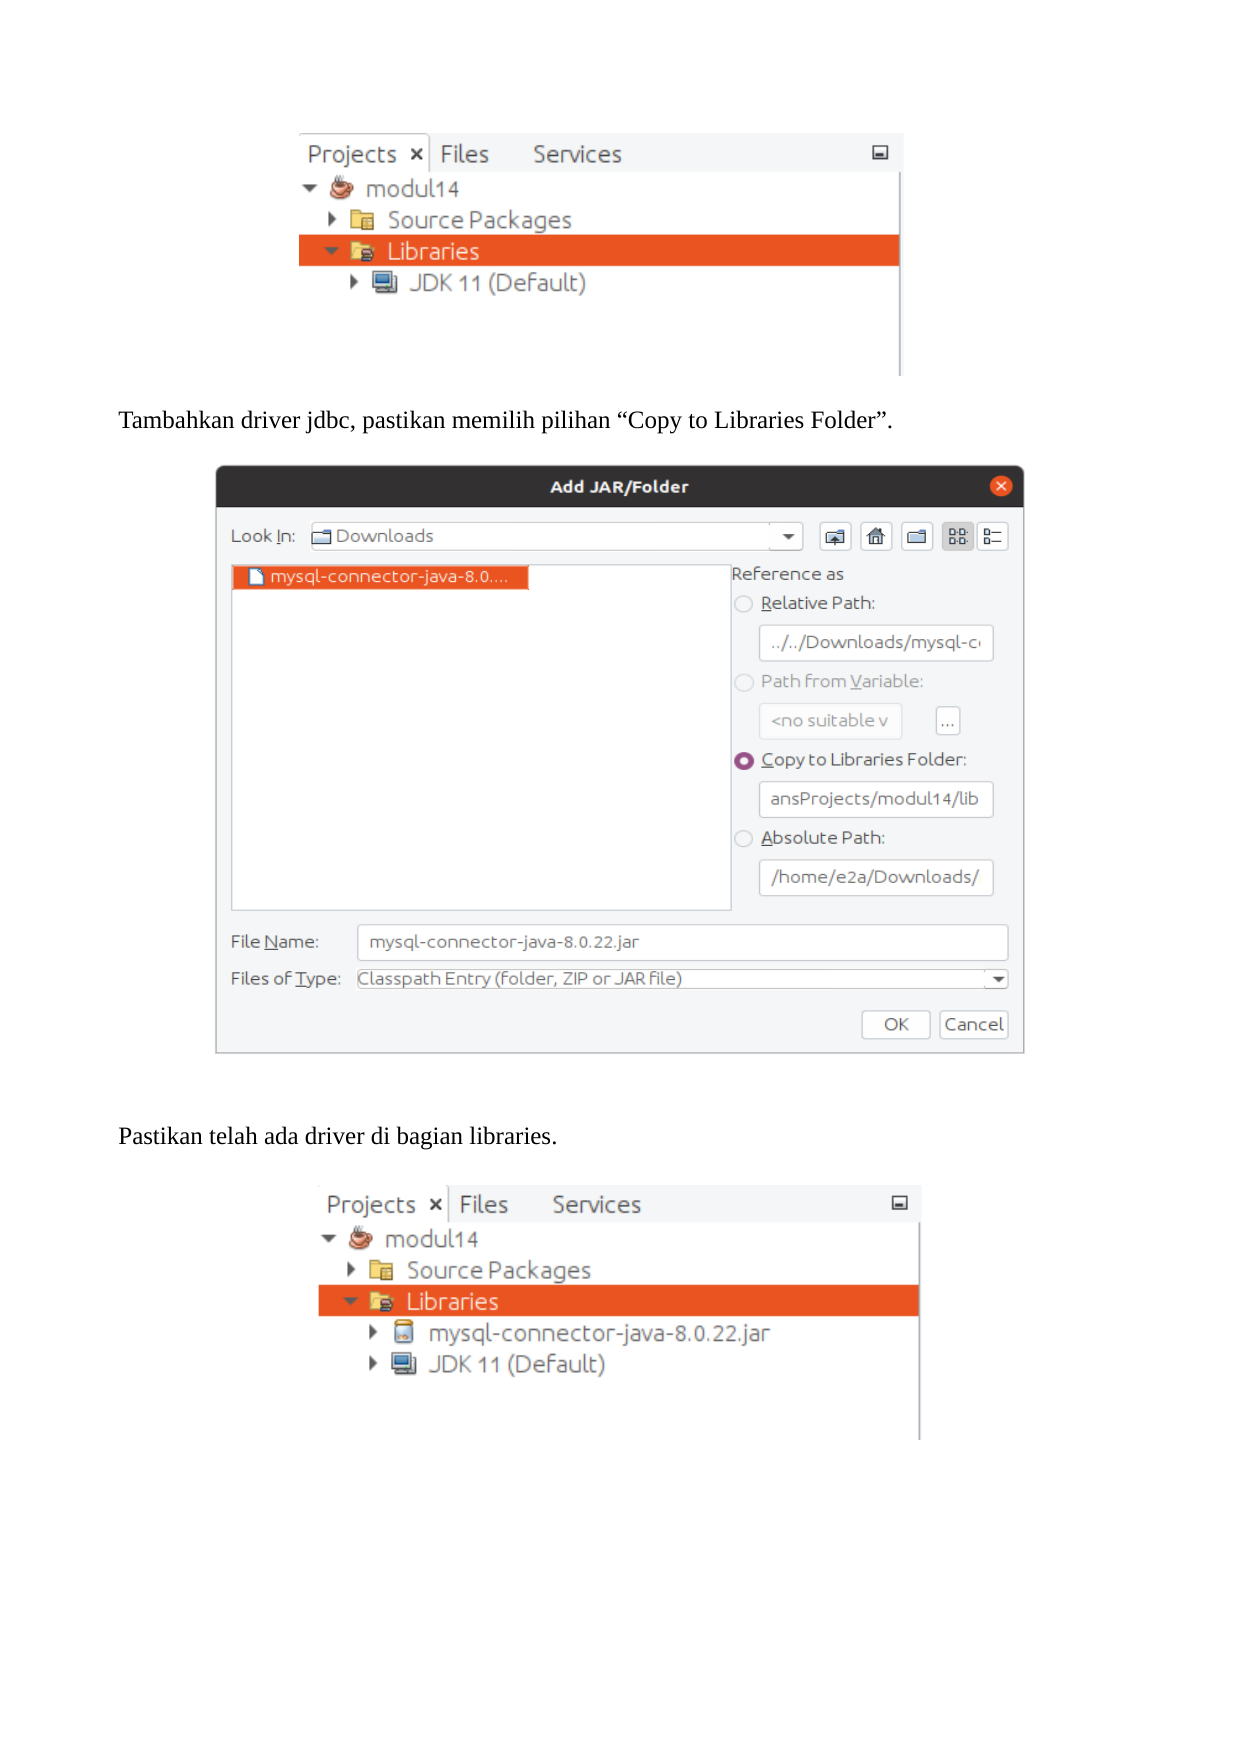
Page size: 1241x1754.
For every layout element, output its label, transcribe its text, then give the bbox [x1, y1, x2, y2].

picture [318, 1185, 922, 1440]
text Tambahkan driver jdbc, pastikan memilih pilihan “Copy to Libraries Folder”. [118, 406, 1122, 434]
picture [204, 457, 1036, 1064]
text Pastikan telah ada driver di bagian libraries. [118, 1121, 1122, 1149]
picture [299, 133, 904, 376]
